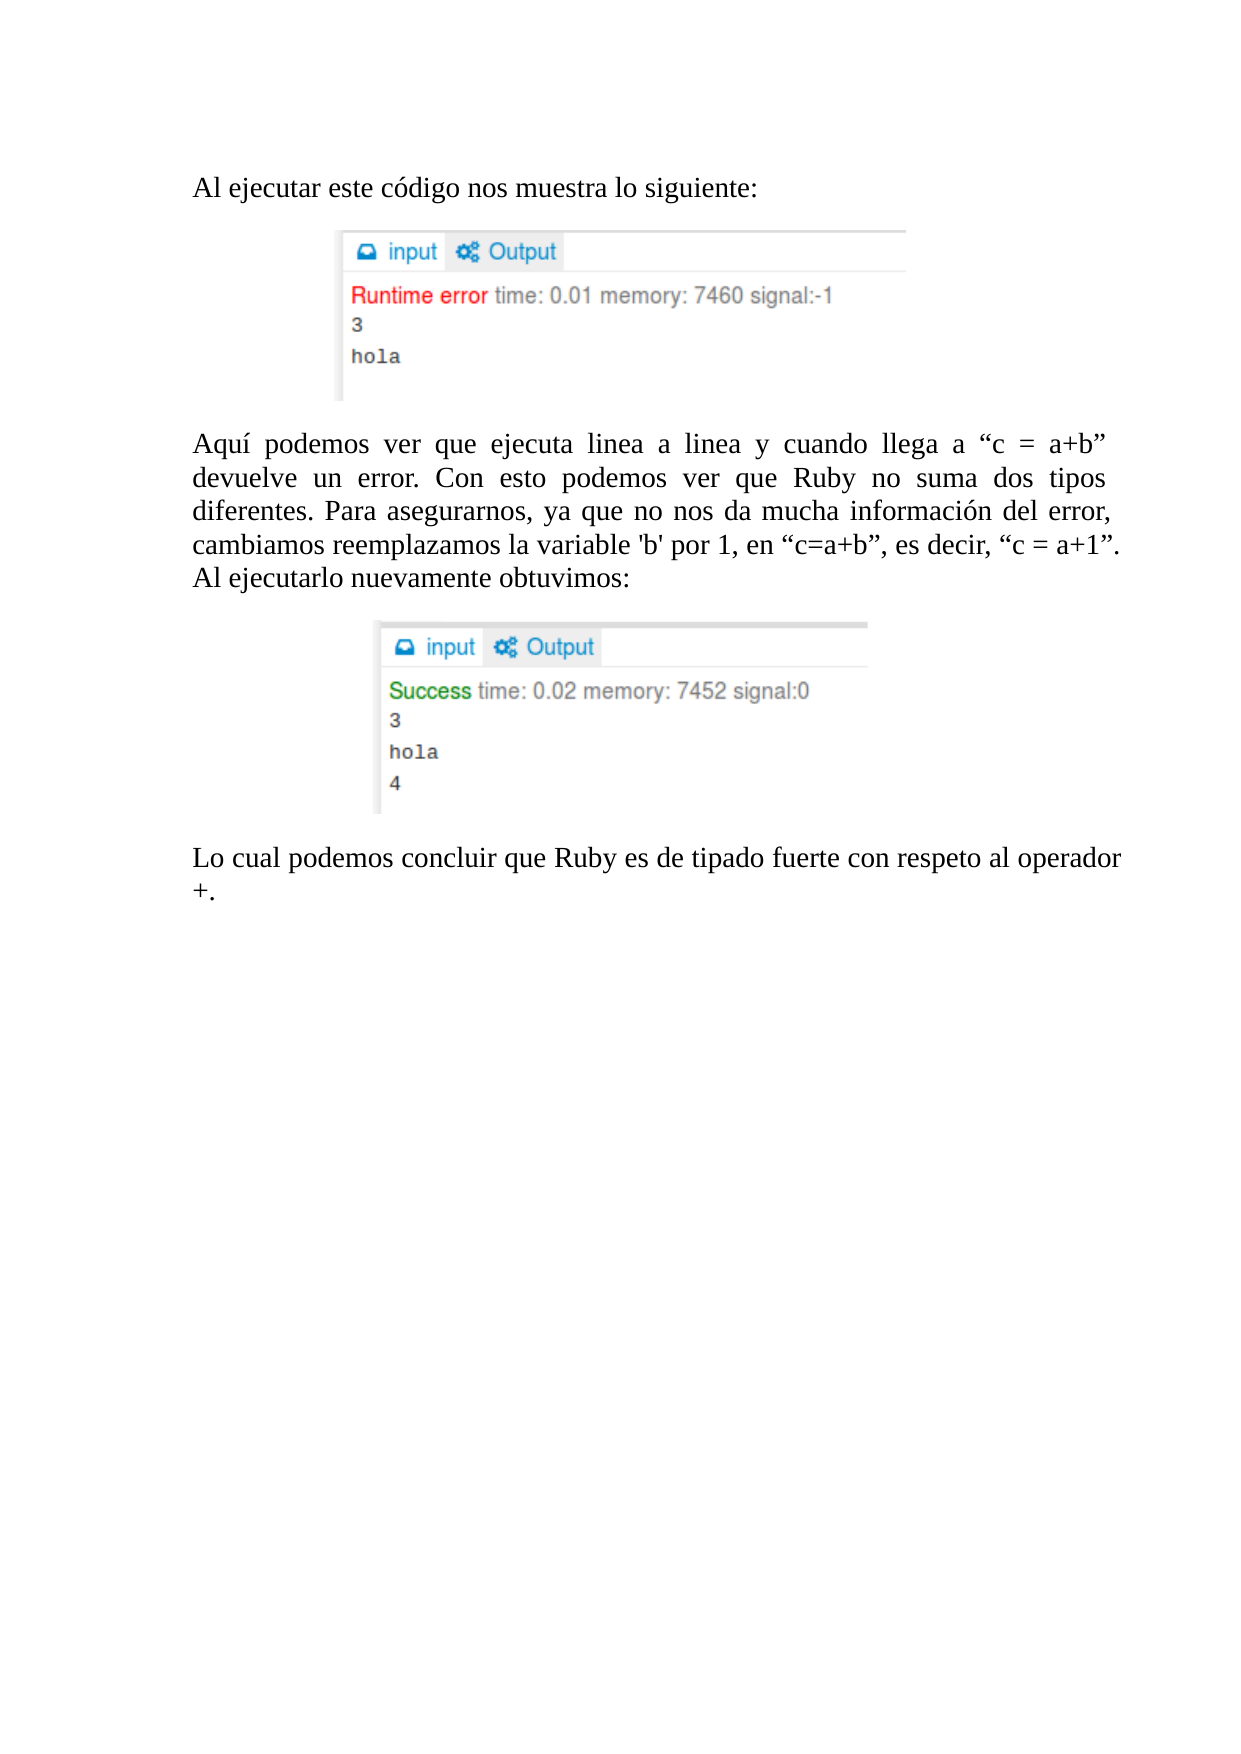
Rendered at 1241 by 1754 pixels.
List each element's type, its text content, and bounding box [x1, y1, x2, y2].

picture [372, 620, 868, 814]
text Lo cual podemos concluir que Ruby es de tipado fuerte con respeto al operador +. [118, 840, 1122, 907]
text Aquí podemos ver que ejecuta linea a linea y cuando llega a “c = a+b” devuelve un error. Con esto podemos ver que Ruby no suma dos tipos diferentes. Para asegurarnos, ya que no nos da mucha información del error, cambiamos reemplazamos la variable 'b' por 1, en “c=a+b”, es decir, “c = a+1”. Al ejecutarlo nuevamente obtuvimos: [118, 426, 1122, 594]
text Al ejecutar este código nos muestra lo siguiente: [118, 170, 1122, 204]
picture [334, 230, 907, 401]
